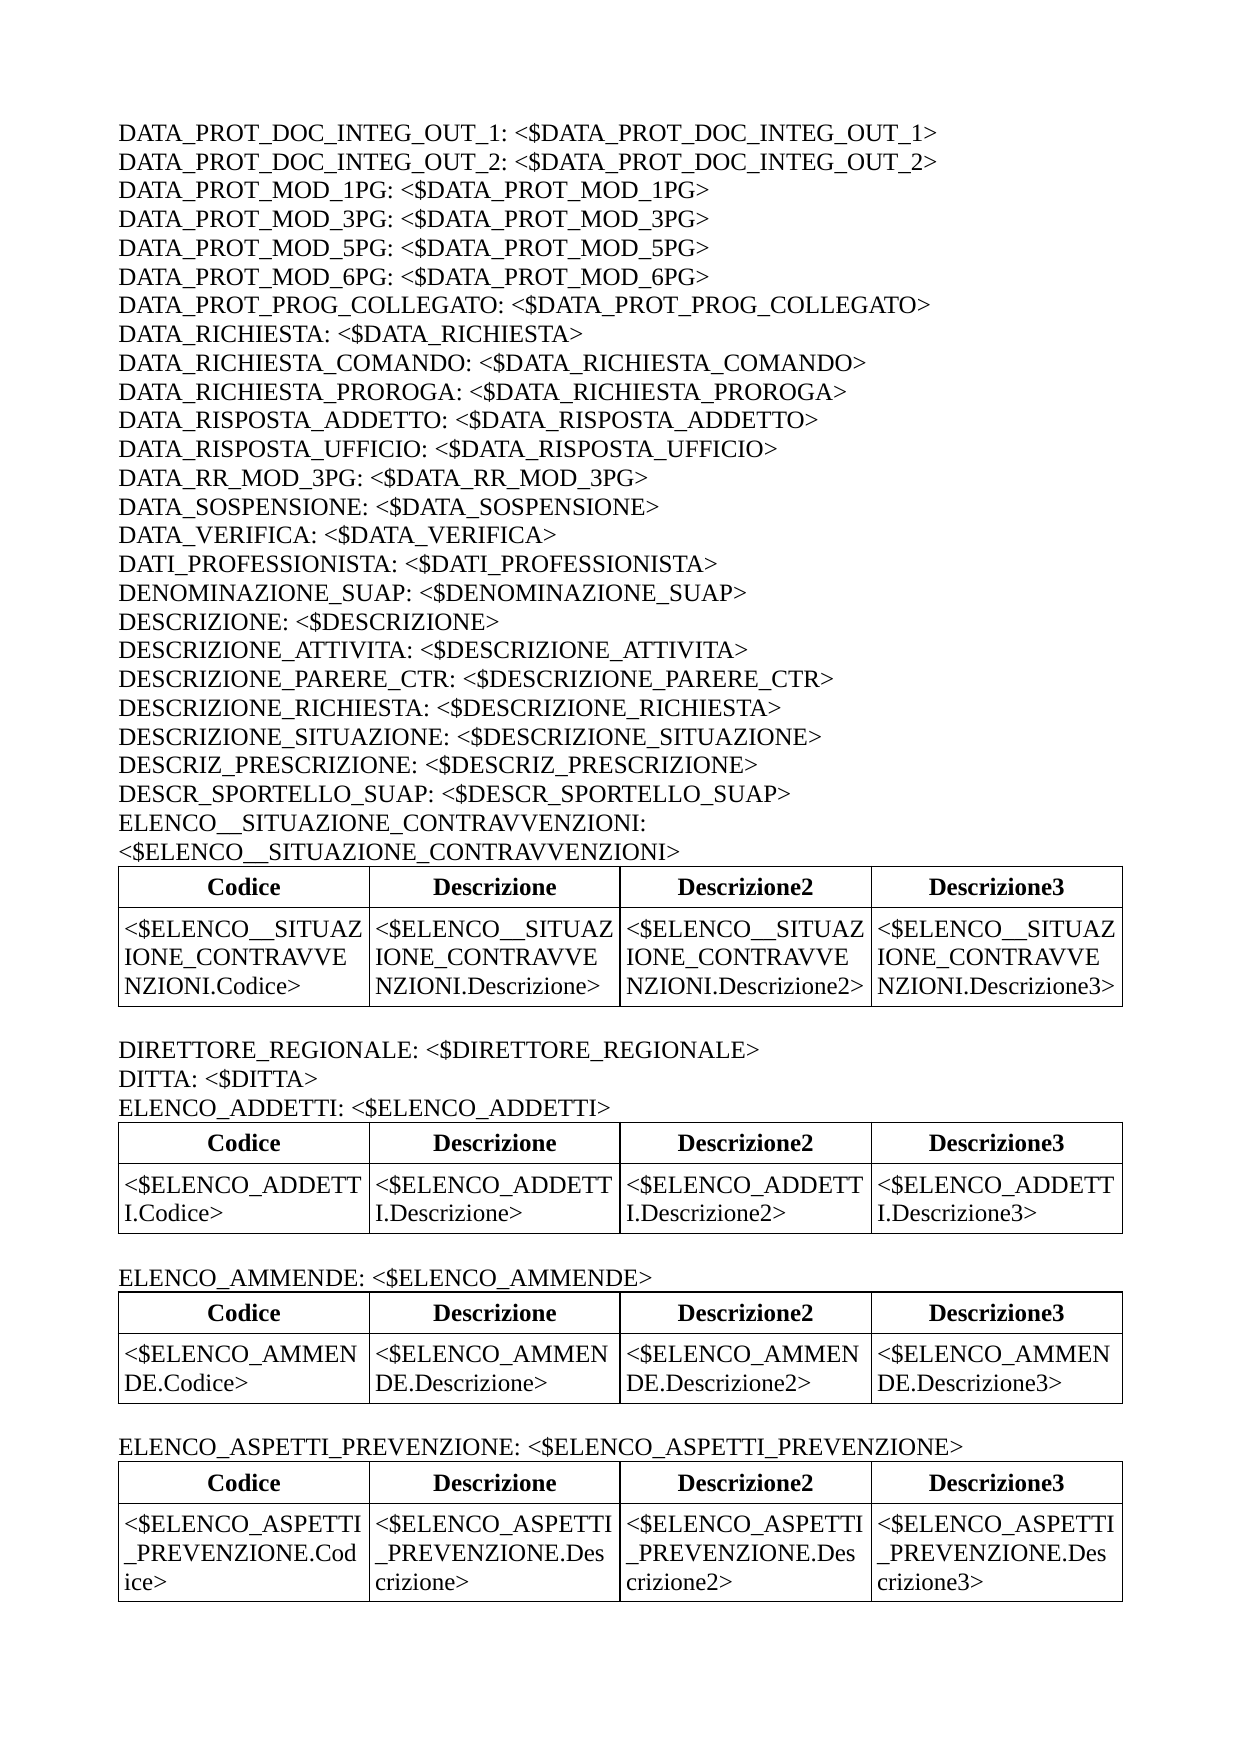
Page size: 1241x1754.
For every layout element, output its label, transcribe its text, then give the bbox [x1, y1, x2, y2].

table_header Descrizione3 [872, 1123, 1122, 1163]
table_header Descrizione [370, 1123, 619, 1163]
table_cell <$ELENCO_ADDETTI.Codice> [119, 1164, 369, 1233]
text ELENCO_ASPETTI_PREVENZIONE: <$ELENCO_ASPETTI_PREVENZIONE> [118, 1432, 1122, 1461]
table_header Descrizione3 [872, 1293, 1122, 1333]
table_header Descrizione [370, 1462, 619, 1502]
table_cell <$ELENCO_AMMENDE.Codice> [119, 1334, 369, 1403]
table_header Descrizione [370, 1293, 619, 1333]
text DESCRIZIONE_ATTIVITA: <$DESCRIZIONE_ATTIVITA> [118, 636, 1122, 664]
text ELENCO_AMMENDE: <$ELENCO_AMMENDE> [118, 1263, 1122, 1291]
table_cell <$ELENCO__SITUAZIONE_CONTRAVVENZIONI.Descrizione2> [621, 908, 871, 1006]
table_header Codice [119, 1123, 369, 1163]
table_cell <$ELENCO_AMMENDE.Descrizione3> [872, 1334, 1122, 1403]
text DATA_PROT_MOD_1PG: <$DATA_PROT_MOD_1PG> [118, 176, 1122, 204]
table_header Descrizione2 [621, 1462, 871, 1502]
text ELENCO_ADDETTI: <$ELENCO_ADDETTI> [118, 1093, 1122, 1122]
table_cell <$ELENCO__SITUAZIONE_CONTRAVVENZIONI.Descrizione> [370, 908, 619, 1006]
table_cell <$ELENCO_ADDETTI.Descrizione> [370, 1164, 619, 1233]
table_cell <$ELENCO__SITUAZIONE_CONTRAVVENZIONI.Descrizione3> [872, 908, 1122, 1006]
table_header Codice [119, 867, 369, 907]
text DATA_VERIFICA: <$DATA_VERIFICA> [118, 521, 1122, 549]
text DITTA: <$DITTA> [118, 1064, 1122, 1093]
text DESCRIZIONE_SITUAZIONE: <$DESCRIZIONE_SITUAZIONE> [118, 722, 1122, 751]
table_cell <$ELENCO_ASPETTI_PREVENZIONE.Descrizione2> [621, 1504, 871, 1601]
text DATA_RICHIESTA: <$DATA_RICHIESTA> [118, 319, 1122, 348]
table_header Descrizione3 [872, 867, 1122, 907]
text DATA_RISPOSTA_ADDETTO: <$DATA_RISPOSTA_ADDETTO> [118, 406, 1122, 434]
text DATA_PROT_MOD_6PG: <$DATA_PROT_MOD_6PG> [118, 262, 1122, 291]
table_cell <$ELENCO_ASPETTI_PREVENZIONE.Descrizione3> [872, 1504, 1122, 1601]
text DESCRIZIONE_PARERE_CTR: <$DESCRIZIONE_PARERE_CTR> [118, 664, 1122, 693]
table_cell <$ELENCO_ASPETTI_PREVENZIONE.Codice> [119, 1504, 369, 1601]
table_cell <$ELENCO_AMMENDE.Descrizione2> [621, 1334, 871, 1403]
table_header Codice [119, 1293, 369, 1333]
text ELENCO__SITUAZIONE_CONTRAVVENZIONI: <$ELENCO__SITUAZIONE_CONTRAVVENZIONI> [118, 808, 1122, 866]
text DATA_PROT_MOD_5PG: <$DATA_PROT_MOD_5PG> [118, 233, 1122, 262]
text DATA_RR_MOD_3PG: <$DATA_RR_MOD_3PG> [118, 463, 1122, 492]
text DIRETTORE_REGIONALE: <$DIRETTORE_REGIONALE> [118, 1035, 1122, 1064]
text DATA_PROT_MOD_3PG: <$DATA_PROT_MOD_3PG> [118, 204, 1122, 233]
text DESCRIZIONE: <$DESCRIZIONE> [118, 607, 1122, 636]
text DATA_RICHIESTA_COMANDO: <$DATA_RICHIESTA_COMANDO> [118, 348, 1122, 377]
table_header Descrizione2 [621, 1123, 871, 1163]
text DESCRIZ_PRESCRIZIONE: <$DESCRIZ_PRESCRIZIONE> [118, 751, 1122, 779]
text DATI_PROFESSIONISTA: <$DATI_PROFESSIONISTA> [118, 549, 1122, 578]
table_header Descrizione3 [872, 1462, 1122, 1502]
table_cell <$ELENCO__SITUAZIONE_CONTRAVVENZIONI.Codice> [119, 908, 369, 1006]
table_cell <$ELENCO_AMMENDE.Descrizione> [370, 1334, 619, 1403]
text DATA_PROT_PROG_COLLEGATO: <$DATA_PROT_PROG_COLLEGATO> [118, 291, 1122, 319]
table_header Codice [119, 1462, 369, 1502]
text DESCR_SPORTELLO_SUAP: <$DESCR_SPORTELLO_SUAP> [118, 779, 1122, 808]
text DATA_PROT_DOC_INTEG_OUT_2: <$DATA_PROT_DOC_INTEG_OUT_2> [118, 147, 1122, 176]
table_header Descrizione2 [621, 1293, 871, 1333]
text DENOMINAZIONE_SUAP: <$DENOMINAZIONE_SUAP> [118, 578, 1122, 607]
table_header Descrizione [370, 867, 619, 907]
table_header Descrizione2 [621, 867, 871, 907]
text DESCRIZIONE_RICHIESTA: <$DESCRIZIONE_RICHIESTA> [118, 693, 1122, 722]
text DATA_RICHIESTA_PROROGA: <$DATA_RICHIESTA_PROROGA> [118, 377, 1122, 406]
table_cell <$ELENCO_ASPETTI_PREVENZIONE.Descrizione> [370, 1504, 619, 1601]
text DATA_SOSPENSIONE: <$DATA_SOSPENSIONE> [118, 492, 1122, 521]
table_cell <$ELENCO_ADDETTI.Descrizione2> [621, 1164, 871, 1233]
text DATA_RISPOSTA_UFFICIO: <$DATA_RISPOSTA_UFFICIO> [118, 434, 1122, 463]
table_cell <$ELENCO_ADDETTI.Descrizione3> [872, 1164, 1122, 1233]
text DATA_PROT_DOC_INTEG_OUT_1: <$DATA_PROT_DOC_INTEG_OUT_1> [118, 118, 1122, 147]
